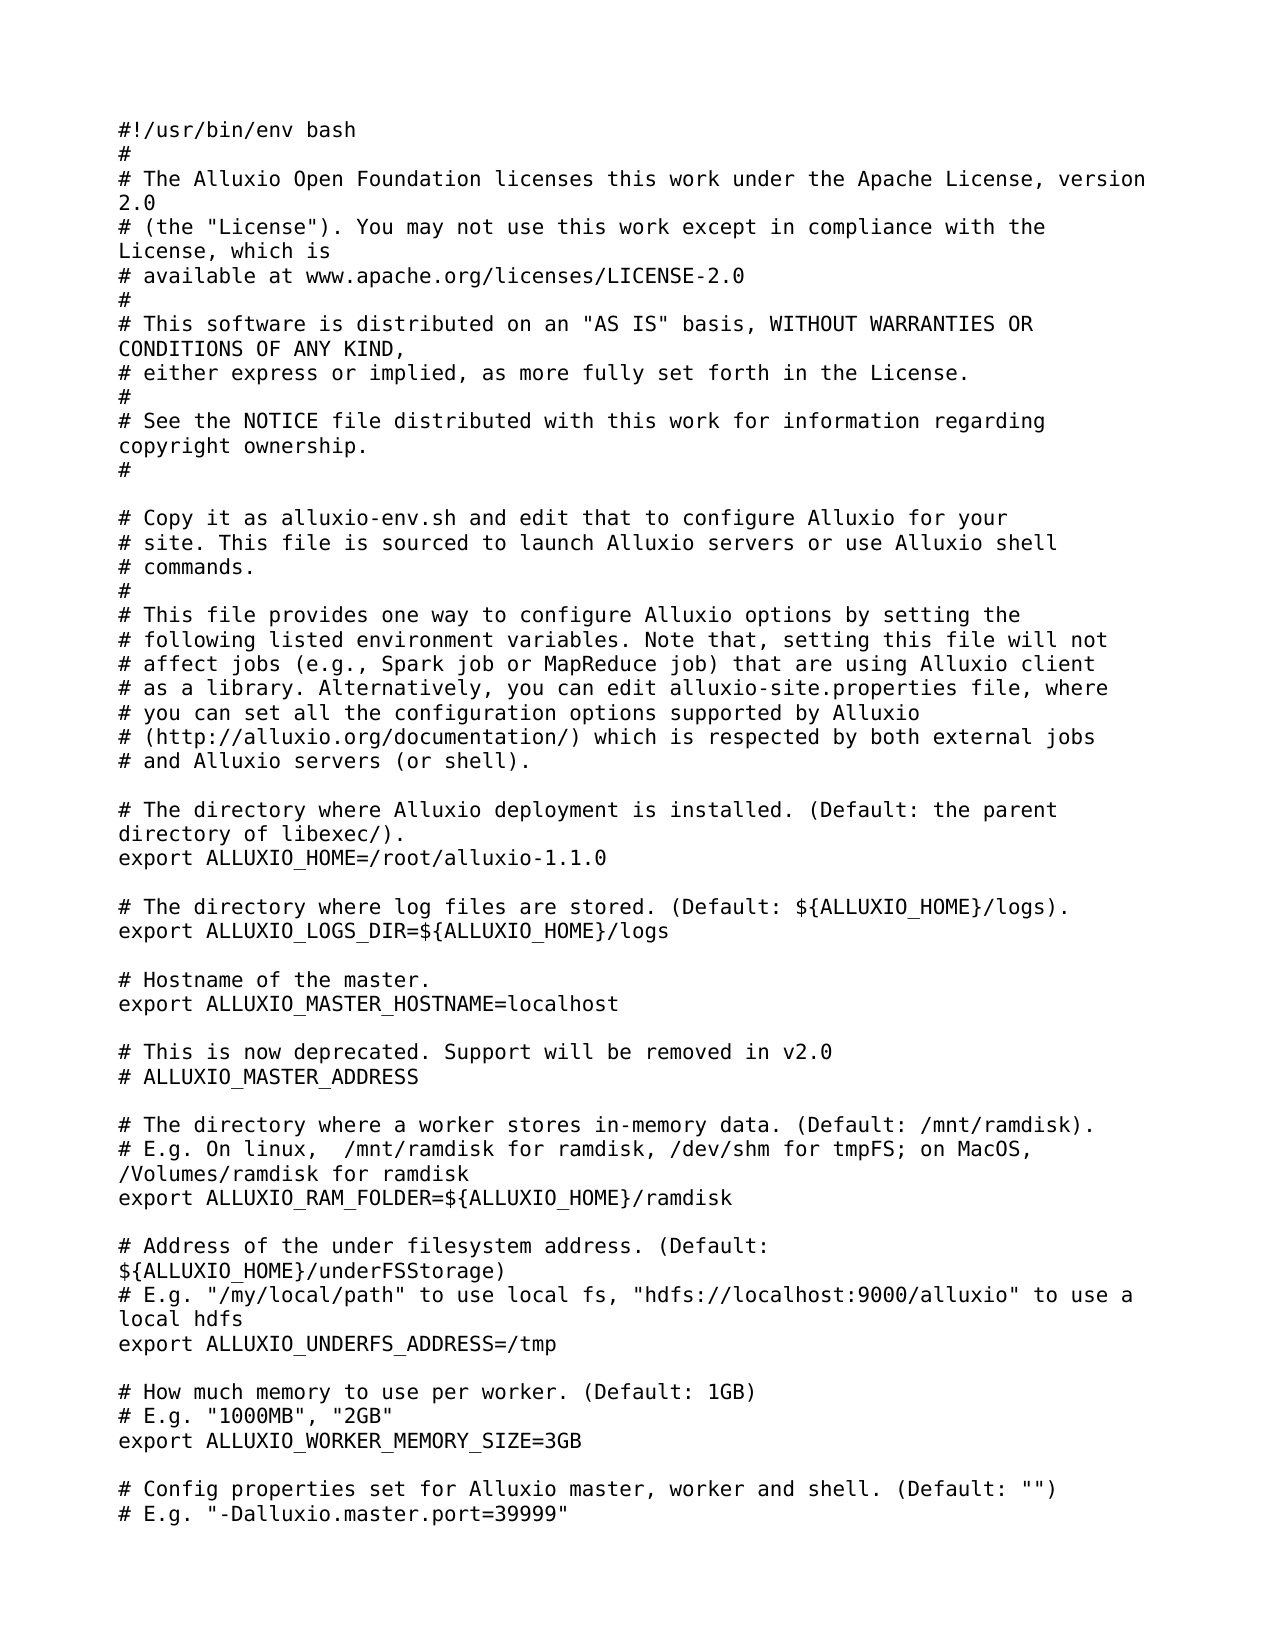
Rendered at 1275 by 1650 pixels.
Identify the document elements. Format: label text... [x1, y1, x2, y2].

text export ALLUXIO_UNDERFS_ADDRESS=/tmp [118, 1332, 1157, 1356]
text # E.g. "/my/local/path" to use local fs, "hdfs://localhost:9000/alluxio" to use a local hdfs [118, 1283, 1157, 1332]
text export ALLUXIO_LOGS_DIR=${ALLUXIO_HOME}/logs [118, 919, 1157, 943]
text # affect jobs (e.g., Spark job or MapReduce job) that are using Alluxio client [118, 652, 1157, 676]
text # [118, 579, 1157, 603]
text export ALLUXIO_WORKER_MEMORY_SIZE=3GB [118, 1429, 1157, 1453]
text export ALLUXIO_MASTER_HOSTNAME=localhost [118, 992, 1157, 1016]
text # Copy it as alluxio-env.sh and edit that to configure Alluxio for your [118, 506, 1157, 531]
text # available at www.apache.org/licenses/LICENSE-2.0 [118, 264, 1157, 288]
text # Hostname of the master. [118, 968, 1157, 992]
text # See the NOTICE file distributed with this work for information regarding copyright ownership. [118, 409, 1157, 458]
text # [118, 458, 1157, 482]
text # Config properties set for Alluxio master, worker and shell. (Default: "") [118, 1477, 1157, 1502]
text # as a library. Alternatively, you can edit alluxio-site.properties file, where [118, 676, 1157, 701]
text # (the "License"). You may not use this work except in compliance with the License, which is [118, 215, 1157, 264]
text # This is now deprecated. Support will be removed in v2.0 [118, 1040, 1157, 1065]
text # and Alluxio servers (or shell). [118, 749, 1157, 773]
text export ALLUXIO_HOME=/root/alluxio-1.1.0 [118, 846, 1157, 871]
text # The Alluxio Open Foundation licenses this work under the Apache License, version 2.0 [118, 167, 1157, 215]
text export ALLUXIO_RAM_FOLDER=${ALLUXIO_HOME}/ramdisk [118, 1186, 1157, 1210]
text # Address of the under filesystem address. (Default: ${ALLUXIO_HOME}/underFSStorage) [118, 1234, 1157, 1283]
text # The directory where log files are stored. (Default: ${ALLUXIO_HOME}/logs). [118, 895, 1157, 919]
text # (http://alluxio.org/documentation/) which is respected by both external jobs [118, 725, 1157, 749]
text # E.g. "-Dalluxio.master.port=39999" [118, 1502, 1157, 1526]
text # ALLUXIO_MASTER_ADDRESS [118, 1065, 1157, 1089]
text # following listed environment variables. Note that, setting this file will not [118, 628, 1157, 652]
text # The directory where a worker stores in-memory data. (Default: /mnt/ramdisk). [118, 1113, 1157, 1137]
text # site. This file is sourced to launch Alluxio servers or use Alluxio shell [118, 531, 1157, 555]
text # [118, 142, 1157, 167]
text # This software is distributed on an "AS IS" basis, WITHOUT WARRANTIES OR CONDITIONS OF ANY KIND, [118, 312, 1157, 361]
text # E.g. On linux, /mnt/ramdisk for ramdisk, /dev/shm for tmpFS; on MacOS, /Volumes/ramdisk for ramdisk [118, 1137, 1157, 1186]
text #!/usr/bin/env bash [118, 118, 1157, 142]
text # How much memory to use per worker. (Default: 1GB) [118, 1380, 1157, 1404]
text # This file provides one way to configure Alluxio options by setting the [118, 603, 1157, 628]
text # [118, 288, 1157, 312]
text # commands. [118, 555, 1157, 579]
text # E.g. "1000MB", "2GB" [118, 1404, 1157, 1429]
text # [118, 385, 1157, 409]
text # you can set all the configuration options supported by Alluxio [118, 701, 1157, 725]
text # either express or implied, as more fully set forth in the License. [118, 361, 1157, 385]
text # The directory where Alluxio deployment is installed. (Default: the parent directory of libexec/). [118, 798, 1157, 846]
